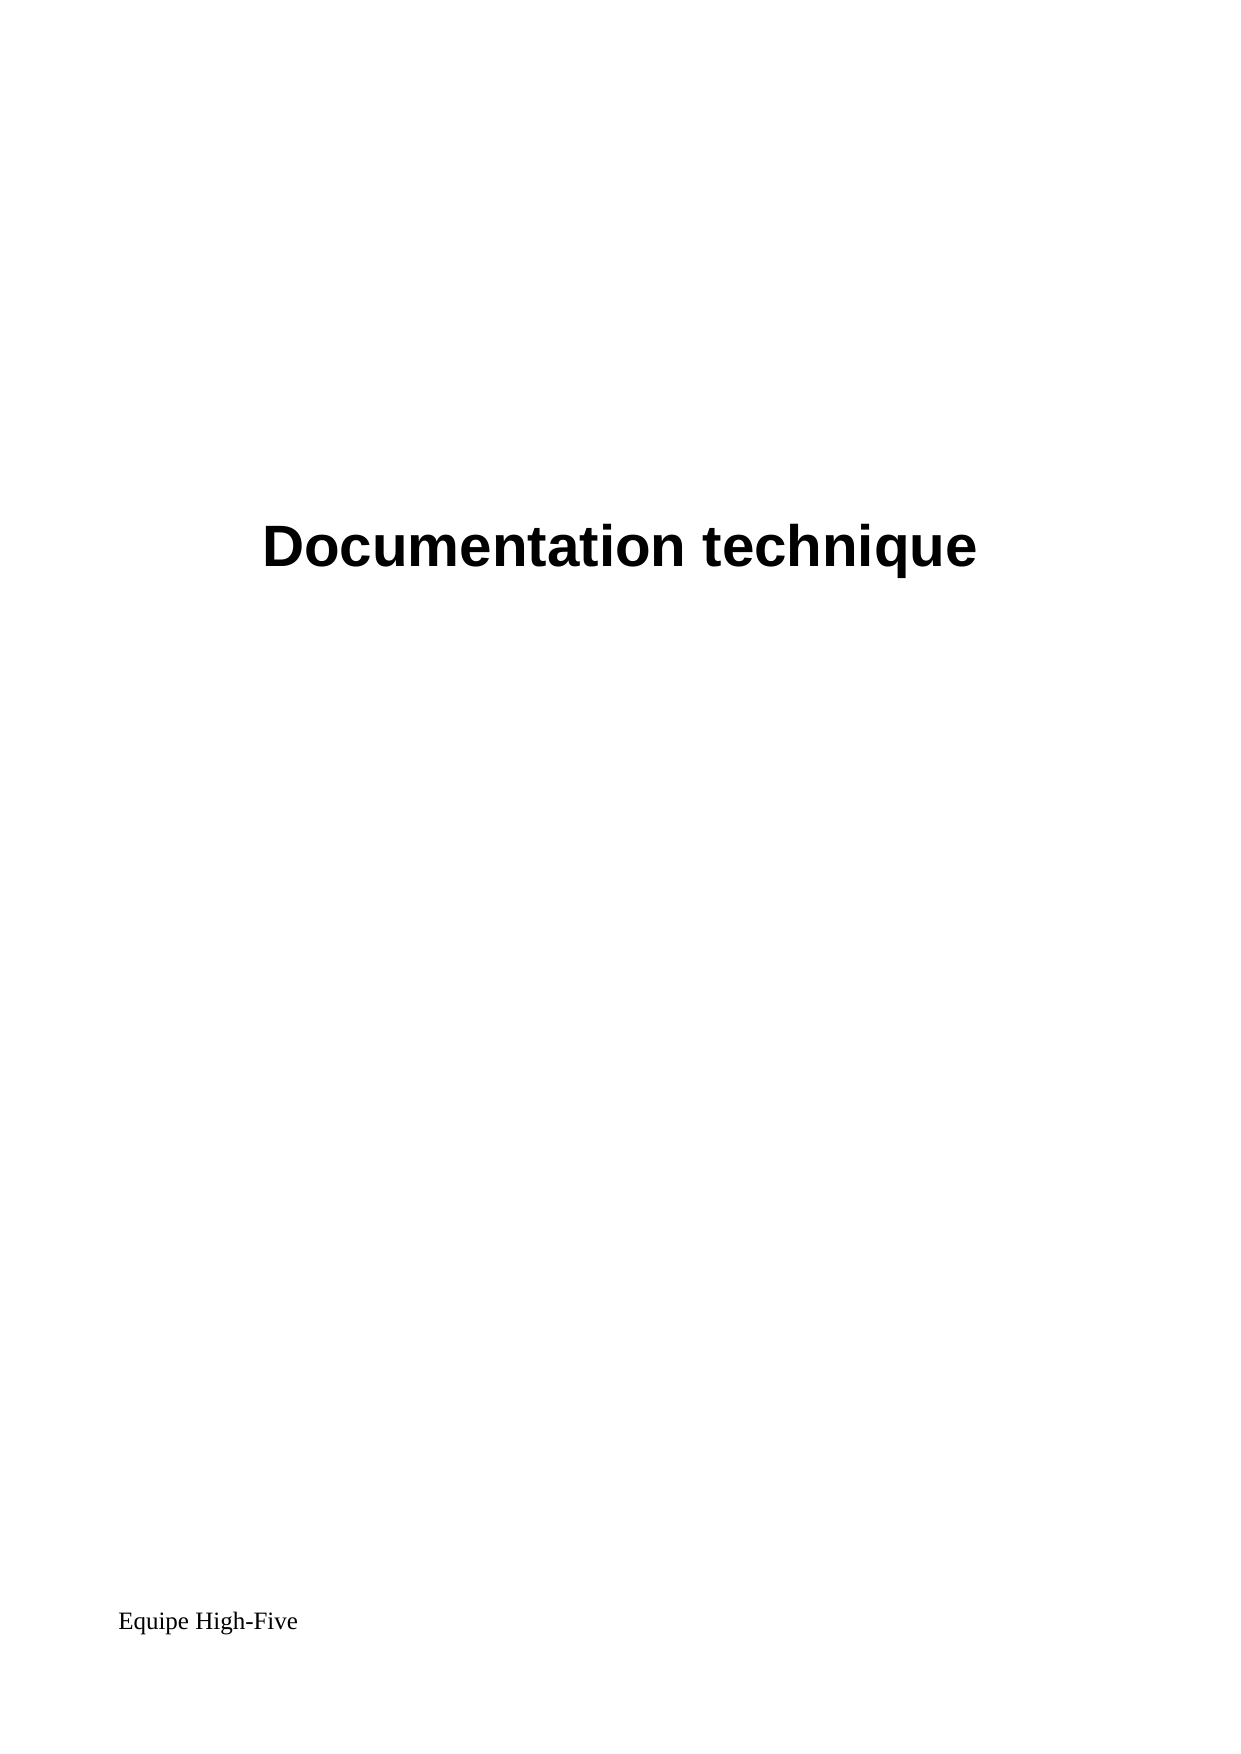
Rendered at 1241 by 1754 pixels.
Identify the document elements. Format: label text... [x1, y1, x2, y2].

title Documentation technique [118, 511, 1122, 578]
